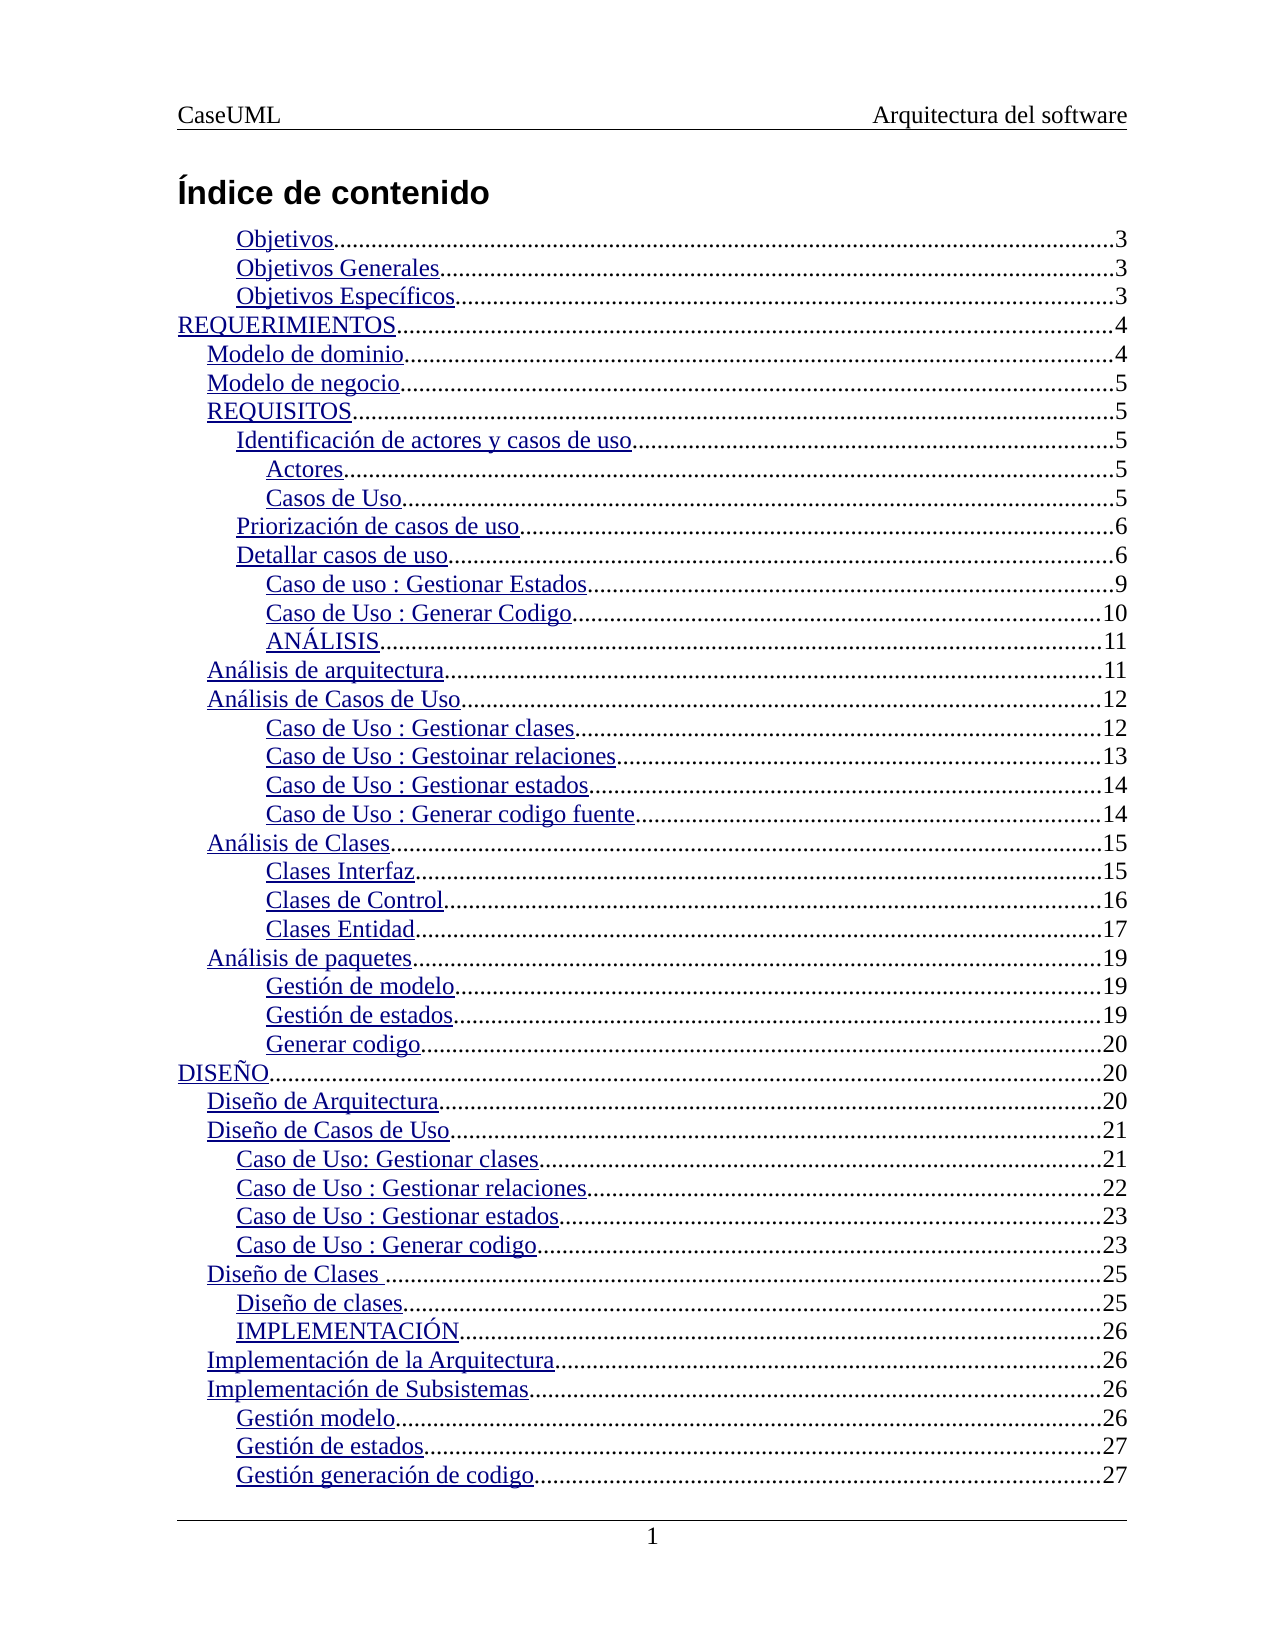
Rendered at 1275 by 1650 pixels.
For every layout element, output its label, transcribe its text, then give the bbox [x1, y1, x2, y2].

text Diseño de Casos de Uso 21 [207, 1115, 1127, 1144]
text Caso de Uso: Gestionar clases 21 [236, 1144, 1127, 1173]
text Diseño de Arquitectura 20 [207, 1086, 1127, 1115]
text Diseño de clases 25 [236, 1288, 1127, 1316]
text Análisis de Clases 15 [207, 828, 1127, 856]
text Detallar casos de uso 6 [236, 540, 1127, 569]
text Análisis de paquetes 19 [207, 943, 1127, 971]
text Análisis de Casos de Uso 12 [207, 684, 1127, 713]
text Clases de Control 16 [266, 885, 1127, 914]
text Implementación de Subsistemas 26 [207, 1374, 1127, 1403]
text Caso de Uso : Generar codigo fuente 14 [266, 799, 1127, 828]
text Clases Interfaz 15 [266, 856, 1127, 885]
subtitle Índice de contenido [177, 173, 1127, 211]
text Caso de Uso : Gestionar clases 12 [266, 713, 1127, 741]
text Caso de Uso : Gestionar relaciones 22 [236, 1173, 1127, 1201]
text Objetivos 3 [236, 224, 1127, 253]
text Gestión de estados 19 [266, 1000, 1127, 1029]
text IMPLEMENTACIÓN 26 [236, 1316, 1127, 1345]
text Modelo de negocio 5 [207, 368, 1127, 396]
text Análisis de arquitectura 11 [207, 655, 1127, 684]
text Caso de Uso : Gestionar estados 23 [236, 1201, 1127, 1230]
text Caso de Uso : Gestionar estados 14 [266, 770, 1127, 799]
text Objetivos Específicos 3 [236, 281, 1127, 310]
text Modelo de dominio 4 [207, 339, 1127, 368]
text Identificación de actores y casos de uso 5 [236, 425, 1127, 454]
text Implementación de la Arquitectura 26 [207, 1345, 1127, 1374]
text Gestión generación de codigo 27 [236, 1460, 1127, 1489]
text Gestión modelo 26 [236, 1403, 1127, 1431]
text REQUISITOS 5 [207, 396, 1127, 425]
text DISEÑO 20 [177, 1058, 1127, 1086]
text Gestión de modelo 19 [266, 971, 1127, 1000]
text Caso de Uso : Generar Codigo 10 [266, 598, 1127, 626]
text Casos de Uso 5 [266, 483, 1127, 511]
text Caso de uso : Gestionar Estados 9 [266, 569, 1127, 598]
text Diseño de Clases 25 [207, 1259, 1127, 1288]
text ANÁLISIS 11 [266, 626, 1127, 655]
text Caso de Uso : Gestoinar relaciones 13 [266, 741, 1127, 770]
text Gestión de estados 27 [236, 1431, 1127, 1460]
text Clases Entidad 17 [266, 914, 1127, 943]
text Caso de Uso : Generar codigo 23 [236, 1230, 1127, 1259]
text Generar codigo 20 [266, 1029, 1127, 1058]
text Priorización de casos de uso 6 [236, 511, 1127, 540]
text Objetivos Generales 3 [236, 253, 1127, 281]
text Actores 5 [266, 454, 1127, 483]
text REQUERIMIENTOS 4 [177, 310, 1127, 339]
